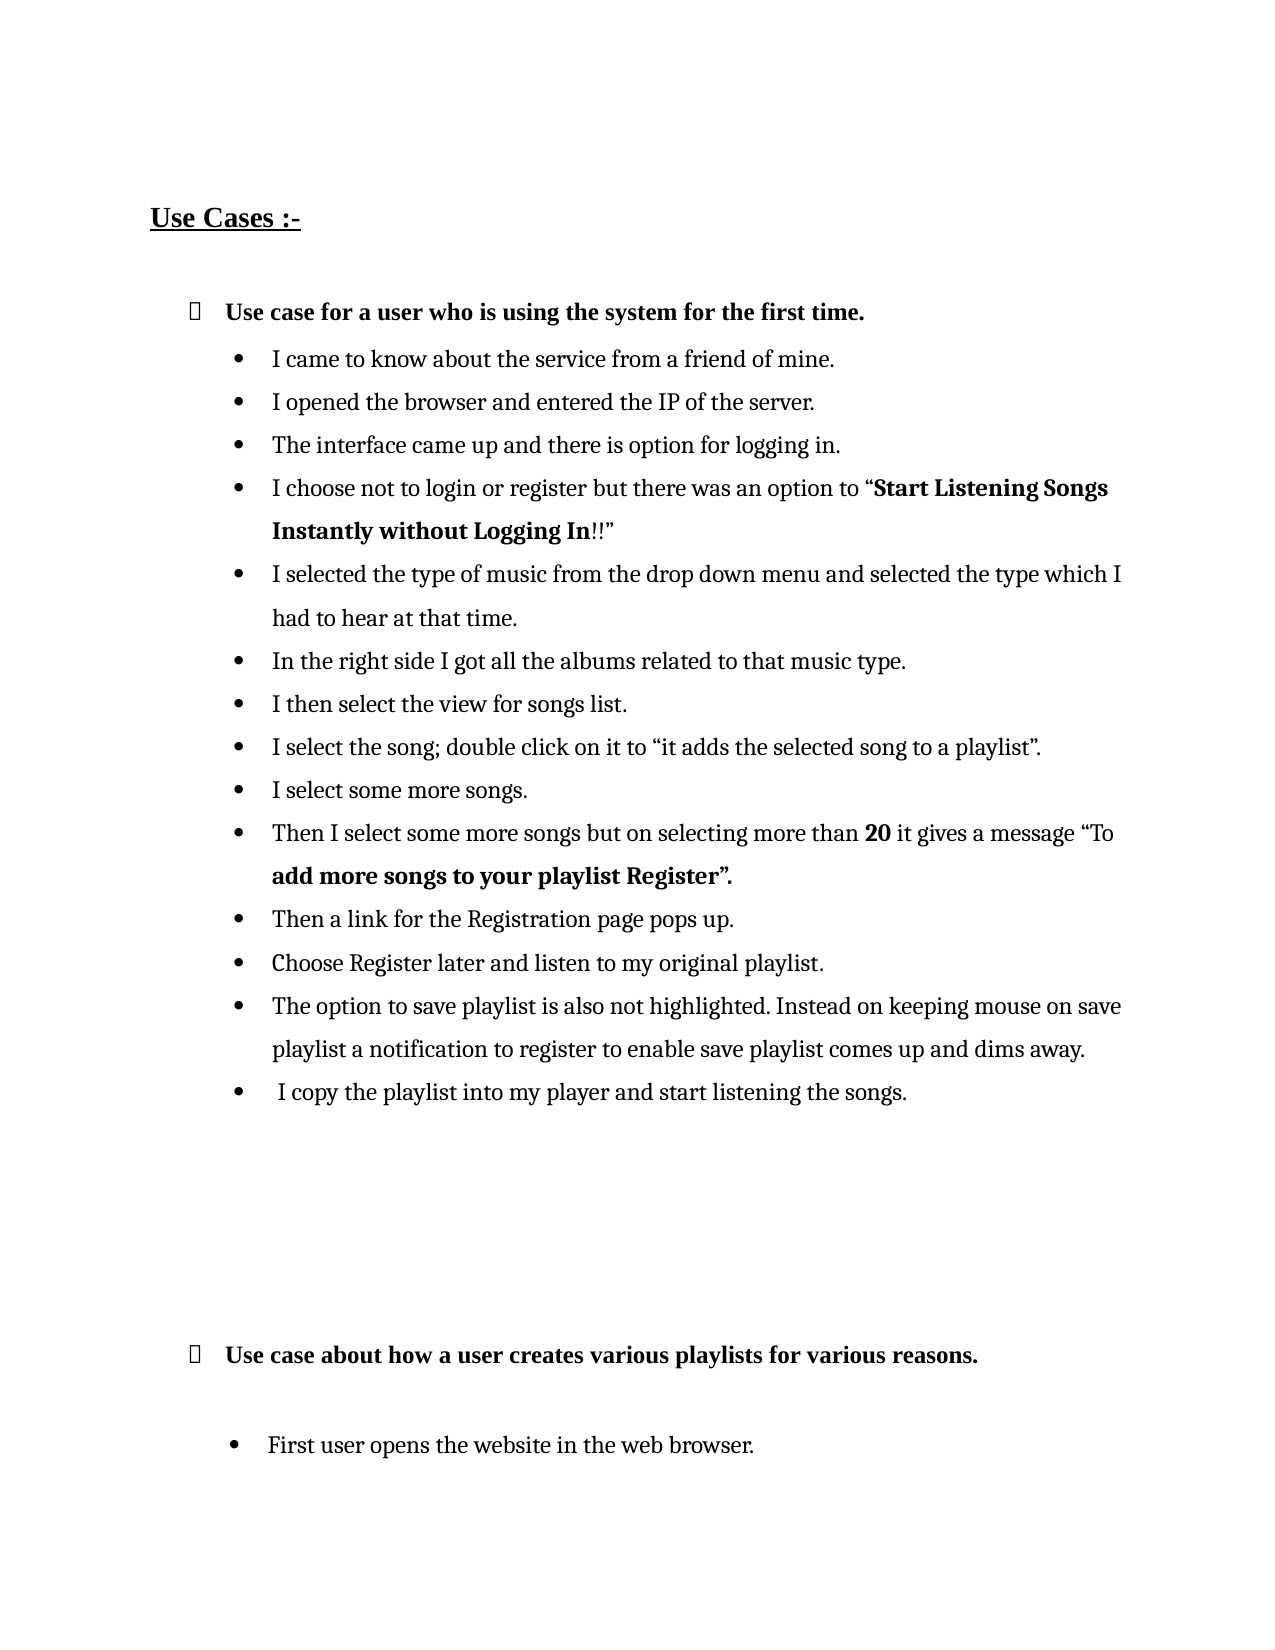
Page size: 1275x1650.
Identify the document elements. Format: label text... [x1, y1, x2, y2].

text Use Cases :- [150, 200, 1125, 234]
list I selected the type of music from the drop down menu and selected the type which I had to hear at that time. [234, 560, 1125, 632]
list I copy the playlist into my player and start listening the songs. [234, 1078, 1125, 1107]
list First user opens the website in the web browser. [230, 1431, 1125, 1459]
list I opened the browser and entered the IP of the server. [234, 388, 1125, 417]
list In the right side I got all the albums related to that music type. [234, 647, 1125, 675]
list I then select the view for songs list. [234, 690, 1125, 718]
list I select the song; double click on it to “it adds the selected song to a playlist”. [234, 733, 1125, 762]
list Use case about how a user creates various playlists for various reasons. [187, 1337, 1125, 1371]
list Then I select some more songs but on selecting more than 20 it gives a message “To add more songs to your playlist Register”. [234, 819, 1125, 891]
list I came to know about the service from a friend of mine. [234, 345, 1125, 373]
list Use case for a user who is using the system for the first time. [187, 294, 1125, 328]
list Choose Register later and listen to my original playlist. [234, 948, 1125, 977]
list The option to save playlist is also not highlighted. Instead on keeping mouse on save playlist a notification to register to enable save playlist comes up and dims away. [234, 992, 1125, 1063]
list I choose not to login or register but there was an option to “Start Listening Songs Instantly without Logging In!!” [234, 474, 1125, 546]
list The interface came up and there is option for logging in. [234, 431, 1125, 460]
list I select some more songs. [234, 776, 1125, 805]
list Then a link for the Registration page pops up. [234, 905, 1125, 934]
